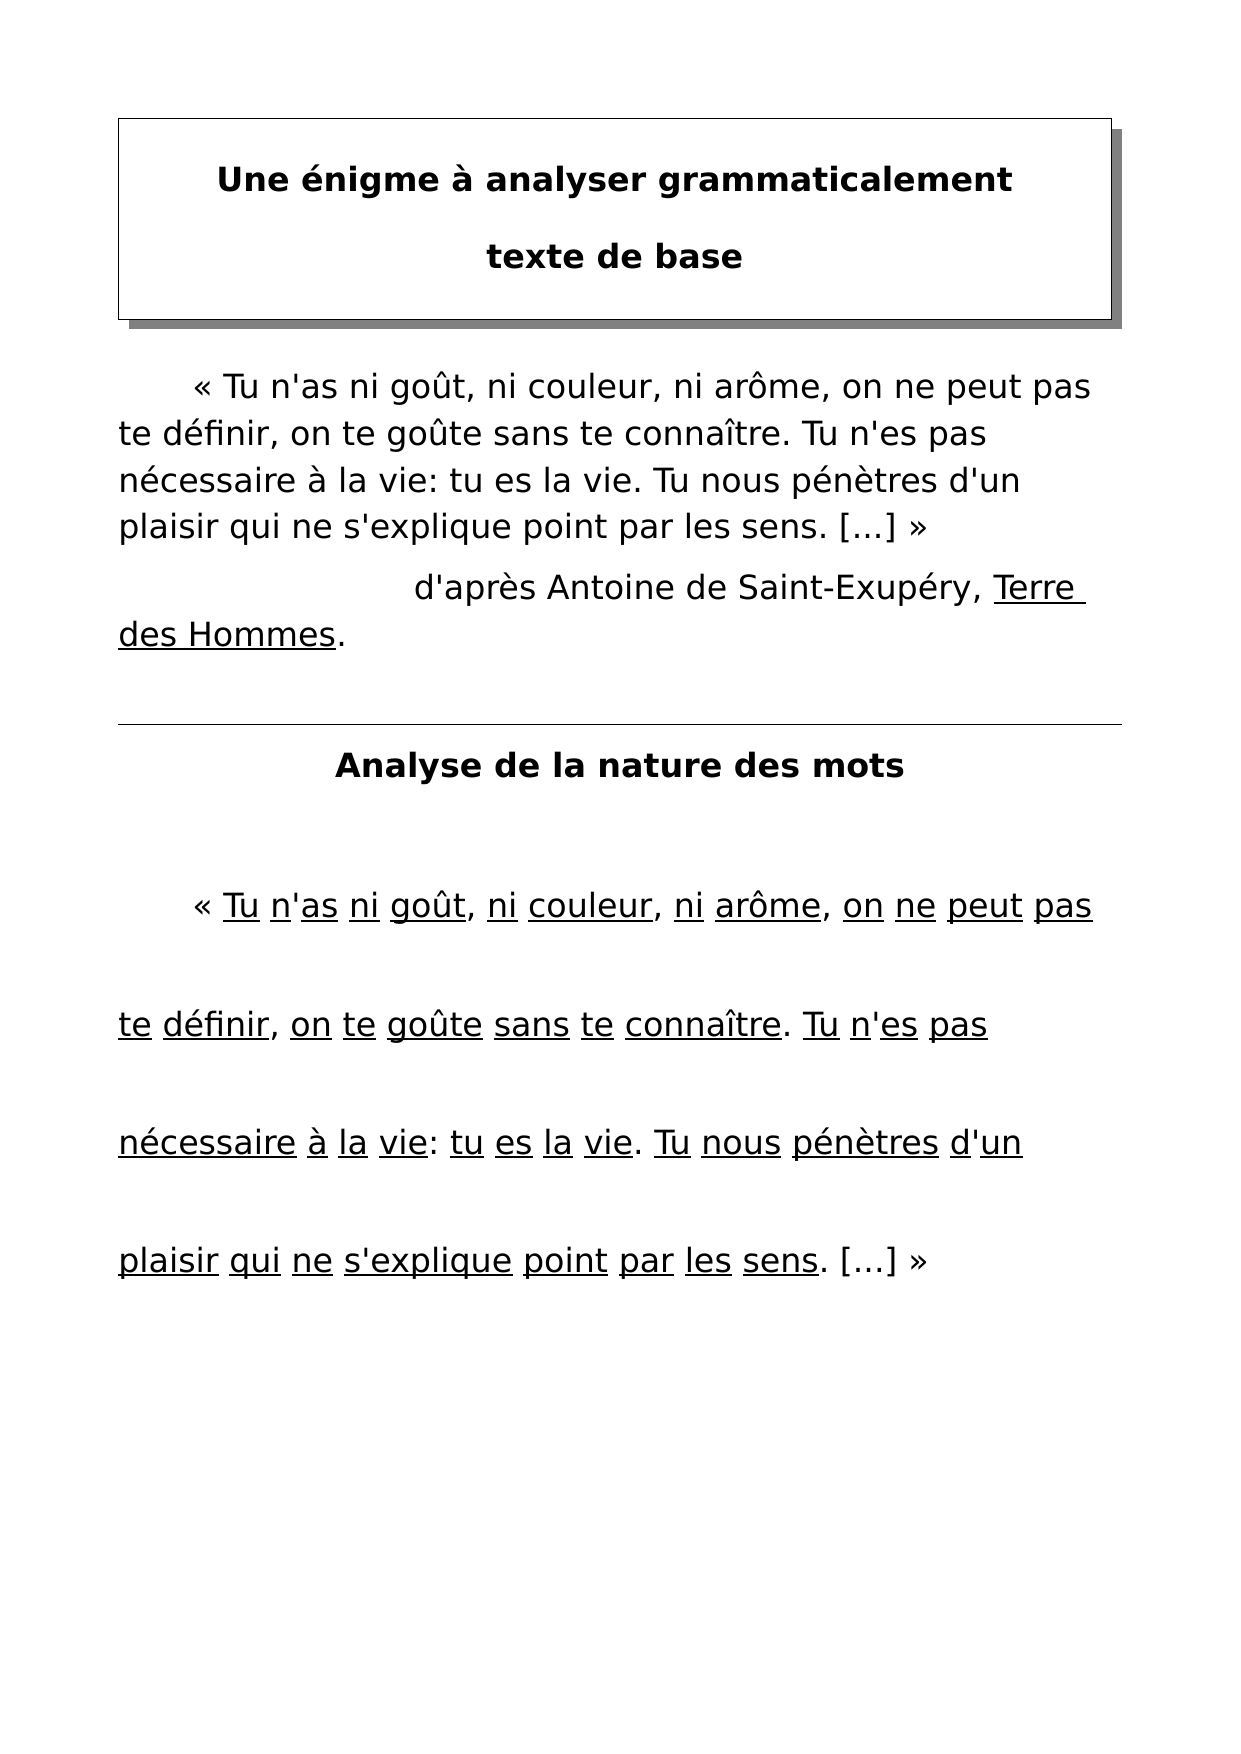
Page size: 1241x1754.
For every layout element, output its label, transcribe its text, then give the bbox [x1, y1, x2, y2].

text « Tu n'as ni goût, ni couleur, ni arôme, on ne peut pas te définir, on te goûte sans te connaître. Tu n'es pas nécessaire à la vie: tu es la vie. Tu nous pénètres d'un plaisir qui ne s'explique point par les sens. [...] » [118, 808, 1122, 1280]
text texte de base [119, 235, 1111, 277]
text Analyse de la nature des mots [118, 746, 1122, 785]
text Une énigme à analyser grammaticalement [119, 157, 1111, 199]
text « Tu n'as ni goût, ni couleur, ni arôme, on ne peut pas te définir, on te goûte sans te connaître. Tu n'es pas nécessaire à la vie: tu es la vie. Tu nous pénètres d'un plaisir qui ne s'explique point par les sens. [...] » [118, 368, 1122, 546]
text d'après Antoine de Saint-Exupéry, Terre des Hommes. [118, 569, 1122, 654]
